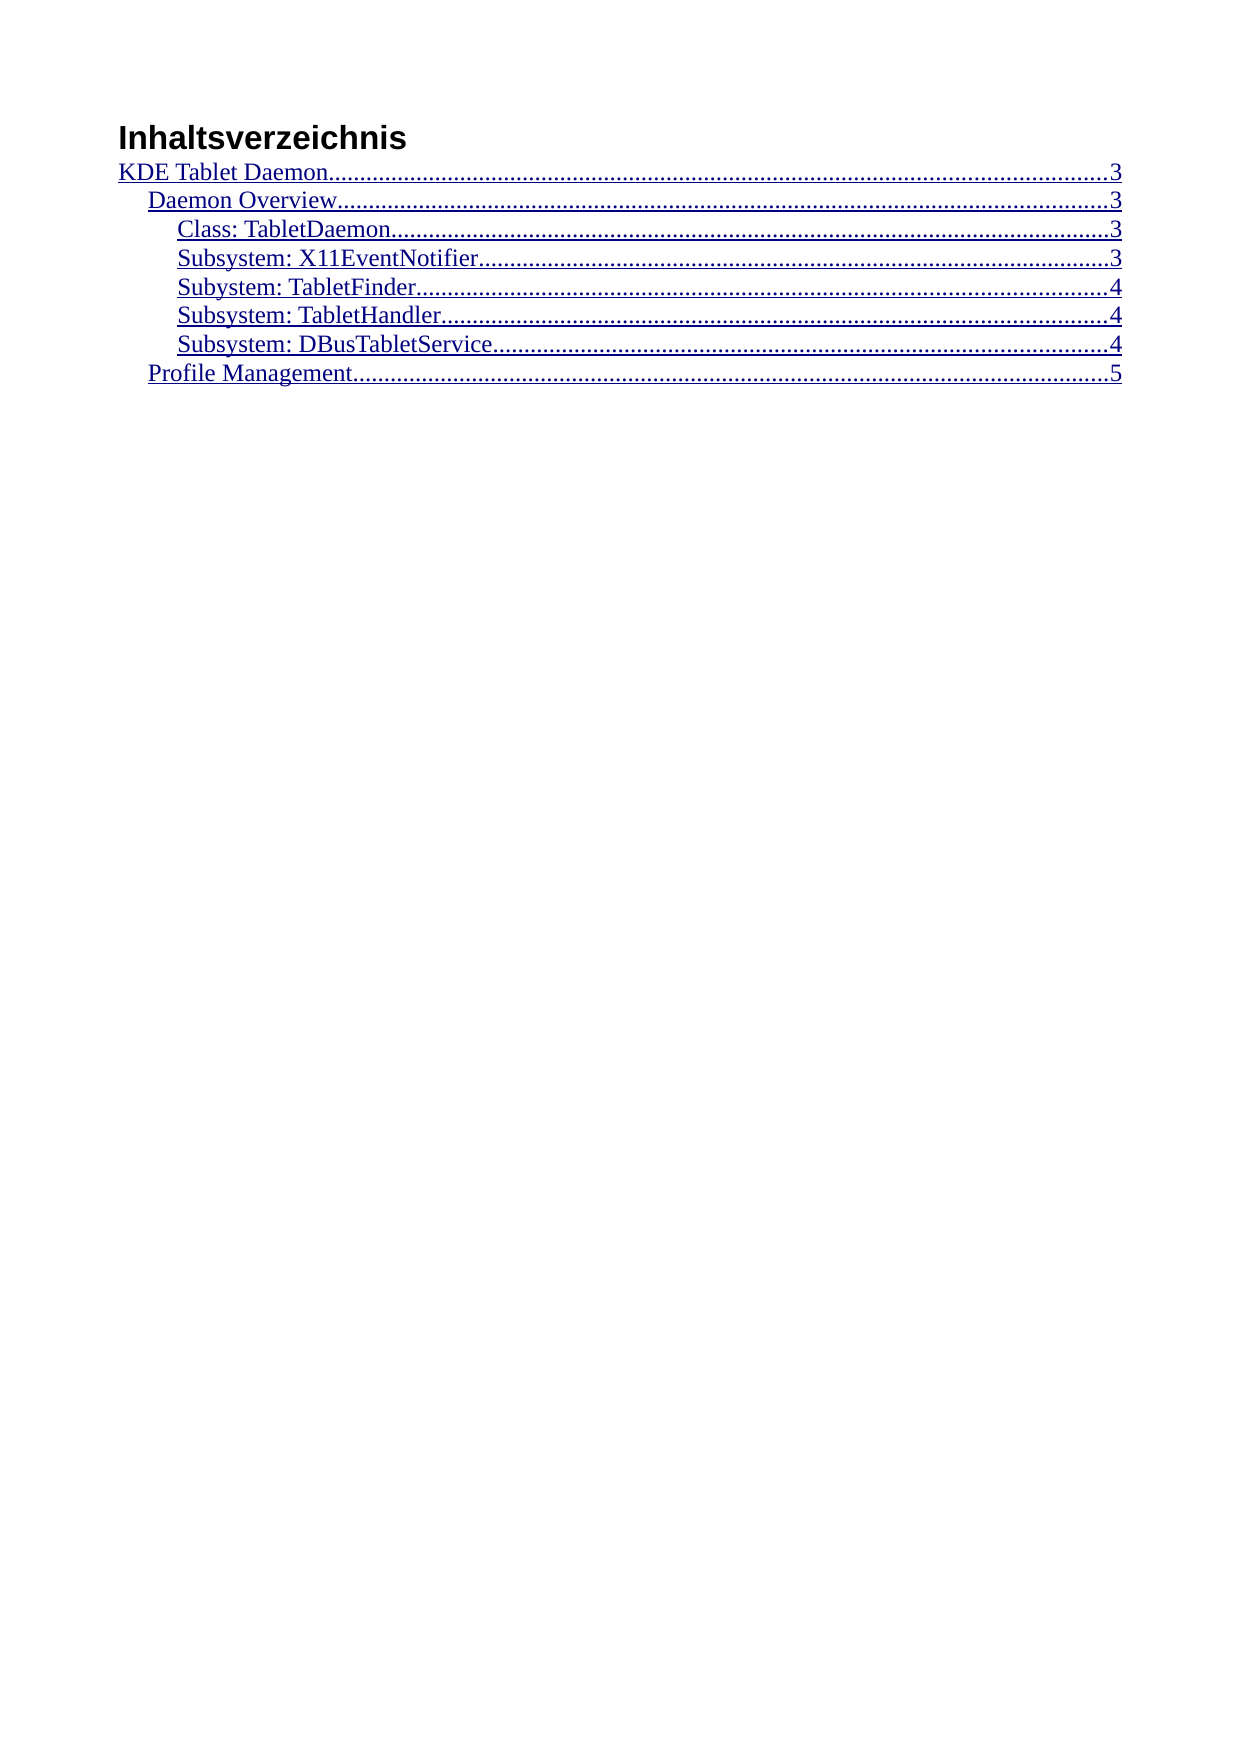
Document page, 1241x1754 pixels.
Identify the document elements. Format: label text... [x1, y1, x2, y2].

text Class: TabletDaemon 3 [177, 214, 1122, 239]
text Subsystem: DBusTabletService 4 [177, 329, 1122, 354]
subtitle Inhaltsverzeichnis [118, 118, 1122, 157]
text Daemon Overview 3 [148, 185, 1122, 210]
text Subystem: TabletFinder 4 [177, 272, 1122, 297]
text KDE Tablet Daemon 3 [118, 157, 1122, 182]
text Subsystem: X11EventNotifier 3 [177, 243, 1122, 268]
text Subsystem: TabletHandler 4 [177, 300, 1122, 325]
text Profile Management 5 [148, 358, 1122, 383]
